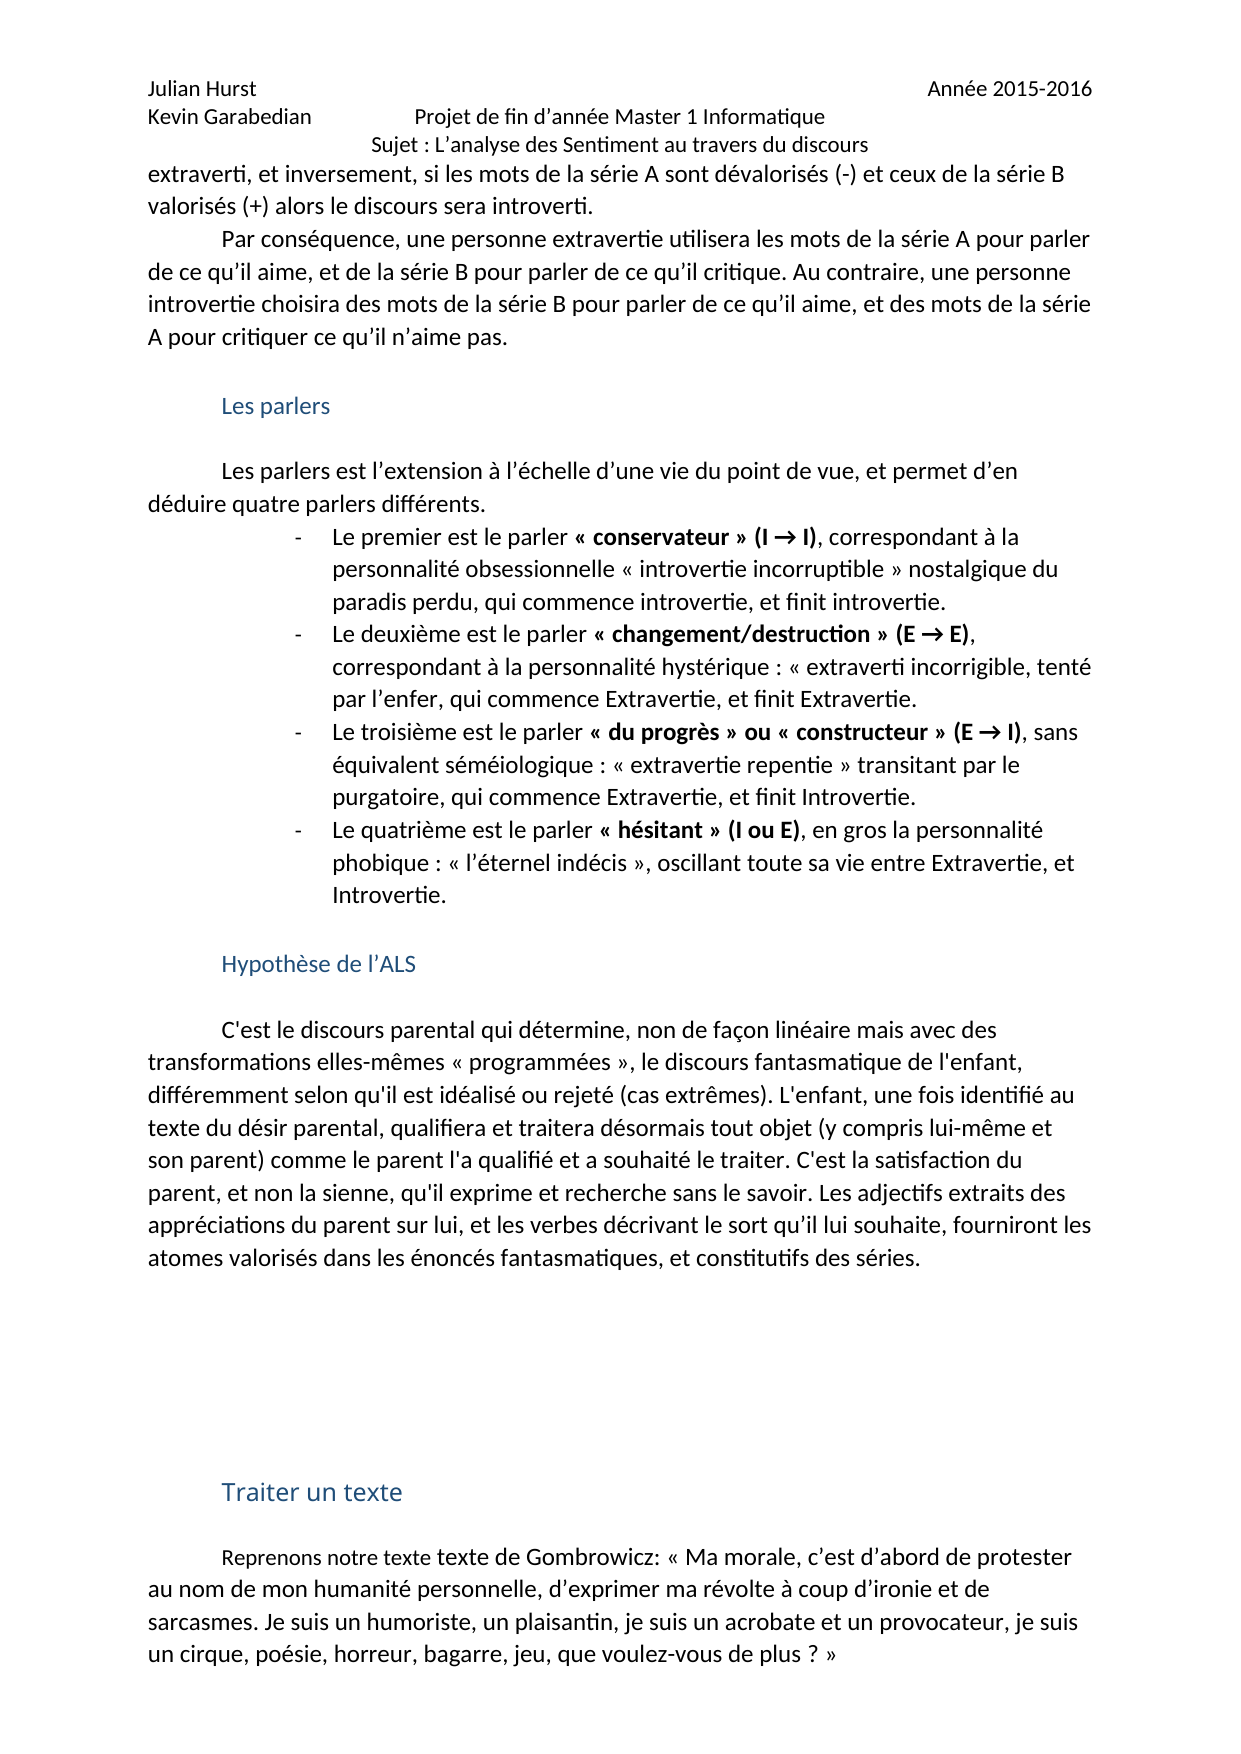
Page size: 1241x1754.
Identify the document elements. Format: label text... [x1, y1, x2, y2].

text C'est le discours parental qui détermine, non de façon linéaire mais avec des transformations elles-mêmes « programmées », le discours fantasmatique de l'enfant, différemment selon qu'il est idéalisé ou rejeté (cas extrêmes). L'enfant, une fois identifié au texte du désir parental, qualifiera et traitera désormais tout objet (y compris lui-même et son parent) comme le parent l'a qualifié et a souhaité le traiter. C'est la satisfaction du parent, et non la sienne, qu'il exprime et recherche sans le savoir. Les adjectifs extraits des appréciations du parent sur lui, et les verbes décrivant le sort qu’il lui souhaite, fourniront les atomes valorisés dans les énoncés fantasmatiques, et constitutifs des séries. [148, 1014, 1093, 1273]
subtitle Hypothèse de l’ALS [221, 949, 1093, 979]
list Le quatrième est le parler « hésitant » (I ou E), en gros la personnalité phobique : « l’éternel indécis », oscillant toute sa vie entre Extravertie, et Introvertie. [294, 814, 1093, 910]
text extraverti, et inversement, si les mots de la série A sont dévalorisés (-) et ceux de la série B valorisés (+) alors le discours sera introverti. [148, 158, 1093, 221]
list Le deuxième est le parler « changement/destruction » (E → E), correspondant à la personnalité hystérique : « extraverti incorrigible, tenté par l’enfer, qui commence Extravertie, et finit Extravertie. [294, 618, 1093, 714]
text Les parlers est l’extension à l’échelle d’une vie du point de vue, et permet d’en déduire quatre parlers différents. [148, 455, 1093, 518]
text Par conséquence, une personne extravertie utilisera les mots de la série A pour parler de ce qu’il aime, et de la série B pour parler de ce qu’il critique. Au contraire, une personne introvertie choisira des mots de la série B pour parler de ce qu’il aime, et des mots de la série A pour critiquer ce qu’il n’aime pas. [148, 223, 1093, 351]
list Le troisième est le parler « du progrès » ou « constructeur » (E → I), sans équivalent séméiologique : « extravertie repentie » transitant par le purgatoire, qui commence Extravertie, et finit Introvertie. [294, 716, 1093, 812]
subtitle Traiter un texte [148, 1474, 1093, 1508]
text Reprenons notre texte texte de Gombrowicz: « Ma morale, c’est d’abord de protester au nom de mon humanité personnelle, d’exprimer ma révolte à coup d’ironie et de sarcasmes. Je suis un humoriste, un plaisantin, je suis un acrobate et un provocateur, je suis un cirque, poésie, horreur, bagarre, jeu, que voulez-vous de plus ? » [148, 1541, 1093, 1669]
list Le premier est le parler « conservateur » (I → I), correspondant à la personnalité obsessionnelle « introvertie incorruptible » nostalgique du paradis perdu, qui commence introvertie, et finit introvertie. [294, 521, 1093, 616]
subtitle Les parlers [148, 390, 1093, 421]
